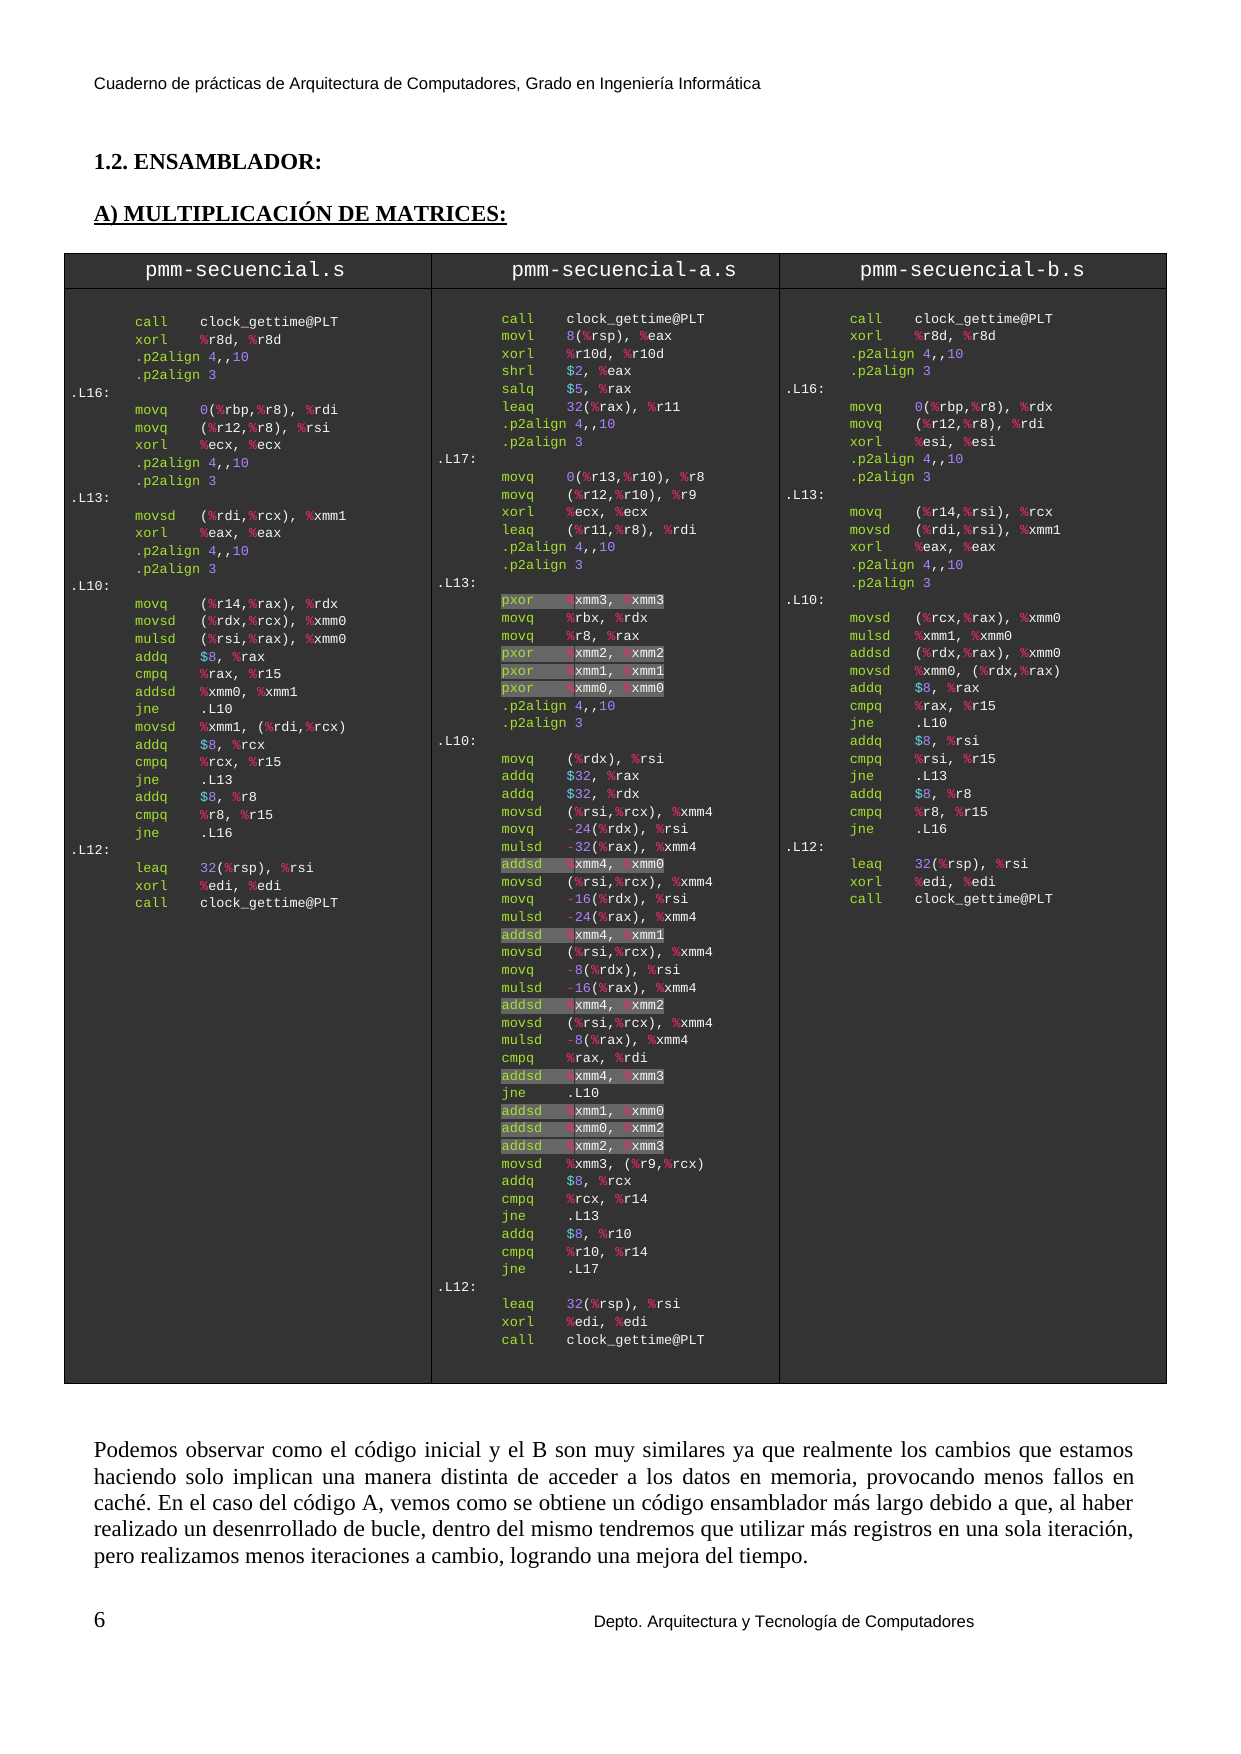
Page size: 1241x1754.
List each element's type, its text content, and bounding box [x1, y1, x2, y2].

table_header pmm-secuencial-b.s [780, 254, 1166, 288]
text A) MULTIPLICACIÓN DE MATRICES: [94, 200, 1136, 227]
table_header pmm-secuencial-a.s [432, 254, 779, 288]
table_header pmm-secuencial.s [65, 254, 431, 288]
table_cell call clock_gettime@PLT xorl %r8d, %r8d .p2align 4,,10 .p2align 3 .L16: movq 0(%rbp,%r8), %rdi movq (%r12,%r8), %rsi xorl %ecx, %ecx .p2align 4,,10 .p2align 3 .L13: movsd (%rdi,%rcx), %xmm1 xorl %eax, %eax .p2align 4,,10 .p2align 3 .L10: movq (%r14,%rax), %rdx movsd (%rdx,%rcx), %xmm0 mulsd (%rsi,%rax), %xmm0 addq $8, %rax cmpq %rax, %r15 addsd %xmm0, %xmm1 jne .L10 movsd %xmm1, (%rdi,%rcx) addq $8, %rcx cmpq %rcx, %r15 jne .L13 addq $8, %r8 cmpq %r8, %r15 jne .L16 .L12: leaq 32(%rsp), %rsi xorl %edi, %edi call clock_gettime@PLT [65, 289, 431, 1383]
text Podemos observar como el código inicial y el B son muy similares ya que realmente los cambios que estamos haciendo solo implican una manera distinta de acceder a los datos en memoria, provocando menos fallos en caché. En el caso del código A, vemos como se obtiene un código ensamblador más largo debido a que, al haber realizado un desenrrollado de bucle, dentro del mismo tendremos que utilizar más registros en una sola iteración, pero realizamos menos iteraciones a cambio, logrando una mejora del tiempo. [94, 1436, 1136, 1568]
text 1.2. ENSAMBLADOR: [94, 148, 1136, 174]
table_cell call clock_gettime@PLT movl 8(%rsp), %eax xorl %r10d, %r10d shrl $2, %eax salq $5, %rax leaq 32(%rax), %r11 .p2align 4,,10 .p2align 3 .L17: movq 0(%r13,%r10), %r8 movq (%r12,%r10), %r9 xorl %ecx, %ecx leaq (%r11,%r8), %rdi .p2align 4,,10 .p2align 3 .L13: pxor %xmm3, %xmm3 movq %rbx, %rdx movq %r8, %rax pxor %xmm2, %xmm2 pxor %xmm1, %xmm1 pxor %xmm0, %xmm0 .p2align 4,,10 .p2align 3 .L10: movq (%rdx), %rsi addq $32, %rax addq $32, %rdx movsd (%rsi,%rcx), %xmm4 movq -24(%rdx), %rsi mulsd -32(%rax), %xmm4 addsd %xmm4, %xmm0 movsd (%rsi,%rcx), %xmm4 movq -16(%rdx), %rsi mulsd -24(%rax), %xmm4 addsd %xmm4, %xmm1 movsd (%rsi,%rcx), %xmm4 movq -8(%rdx), %rsi mulsd -16(%rax), %xmm4 addsd %xmm4, %xmm2 movsd (%rsi,%rcx), %xmm4 mulsd -8(%rax), %xmm4 cmpq %rax, %rdi addsd %xmm4, %xmm3 jne .L10 addsd %xmm1, %xmm0 addsd %xmm0, %xmm2 addsd %xmm2, %xmm3 movsd %xmm3, (%r9,%rcx) addq $8, %rcx cmpq %rcx, %r14 jne .L13 addq $8, %r10 cmpq %r10, %r14 jne .L17 .L12: leaq 32(%rsp), %rsi xorl %edi, %edi call clock_gettime@PLT [432, 289, 779, 1383]
table_cell call clock_gettime@PLT xorl %r8d, %r8d .p2align 4,,10 .p2align 3 .L16: movq 0(%rbp,%r8), %rdx movq (%r12,%r8), %rdi xorl %esi, %esi .p2align 4,,10 .p2align 3 .L13: movq (%r14,%rsi), %rcx movsd (%rdi,%rsi), %xmm1 xorl %eax, %eax .p2align 4,,10 .p2align 3 .L10: movsd (%rcx,%rax), %xmm0 mulsd %xmm1, %xmm0 addsd (%rdx,%rax), %xmm0 movsd %xmm0, (%rdx,%rax) addq $8, %rax cmpq %rax, %r15 jne .L10 addq $8, %rsi cmpq %rsi, %r15 jne .L13 addq $8, %r8 cmpq %r8, %r15 jne .L16 .L12: leaq 32(%rsp), %rsi xorl %edi, %edi call clock_gettime@PLT [780, 289, 1166, 1383]
